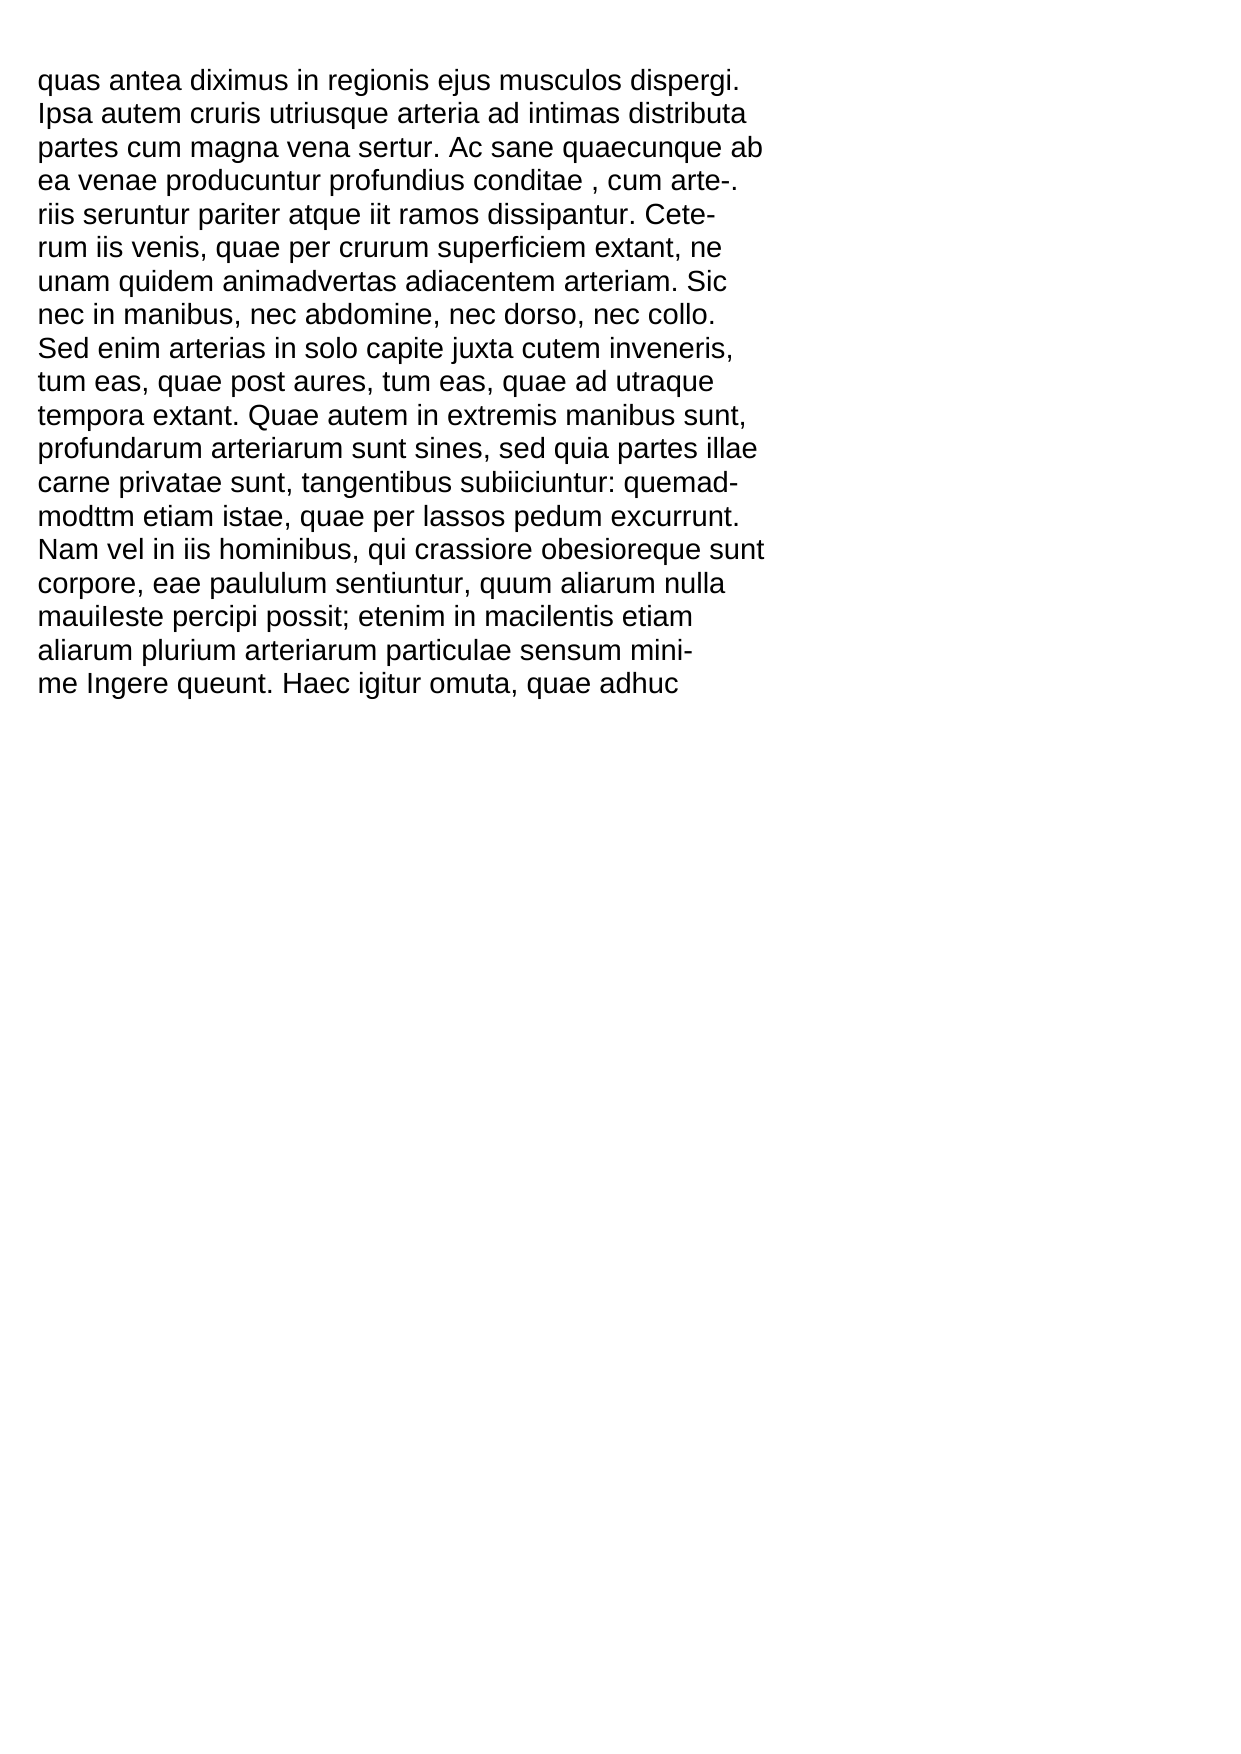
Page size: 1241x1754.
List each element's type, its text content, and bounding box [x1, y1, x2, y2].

text quas antea diximus in regionis ejus musculos dispergi. Ipsa autem cruris utriusque arteria ad intimas distributa partes cum magna vena sertur. Ac sane quaecunque ab ea venae producuntur profundius conditae , cum arte-. riis seruntur pariter atque iit ramos dissipantur. Cete- rum iis venis, quae per crurum superficiem extant, ne unam quidem animadvertas adiacentem arteriam. Sic nec in manibus, nec abdomine, nec dorso, nec collo. Sed enim arterias in solo capite juxta cutem inveneris, tum eas, quae post aures, tum eas, quae ad utraque tempora extant. Quae autem in extremis manibus sunt, profundarum arteriarum sunt sines, sed quia partes illae carne privatae sunt, tangentibus subiiciuntur: quemad- modttm etiam istae, quae per lassos pedum excurrunt. Nam vel in iis hominibus, qui crassiore obesioreque sunt corpore, eae paululum sentiuntur, quum aliarum nulla mauiIeste percipi possit; etenim in macilentis etiam aliarum plurium arteriarum particulae sensum mini- me Ingere queunt. Haec igitur omuta, quae adhuc [37, 62, 1203, 700]
